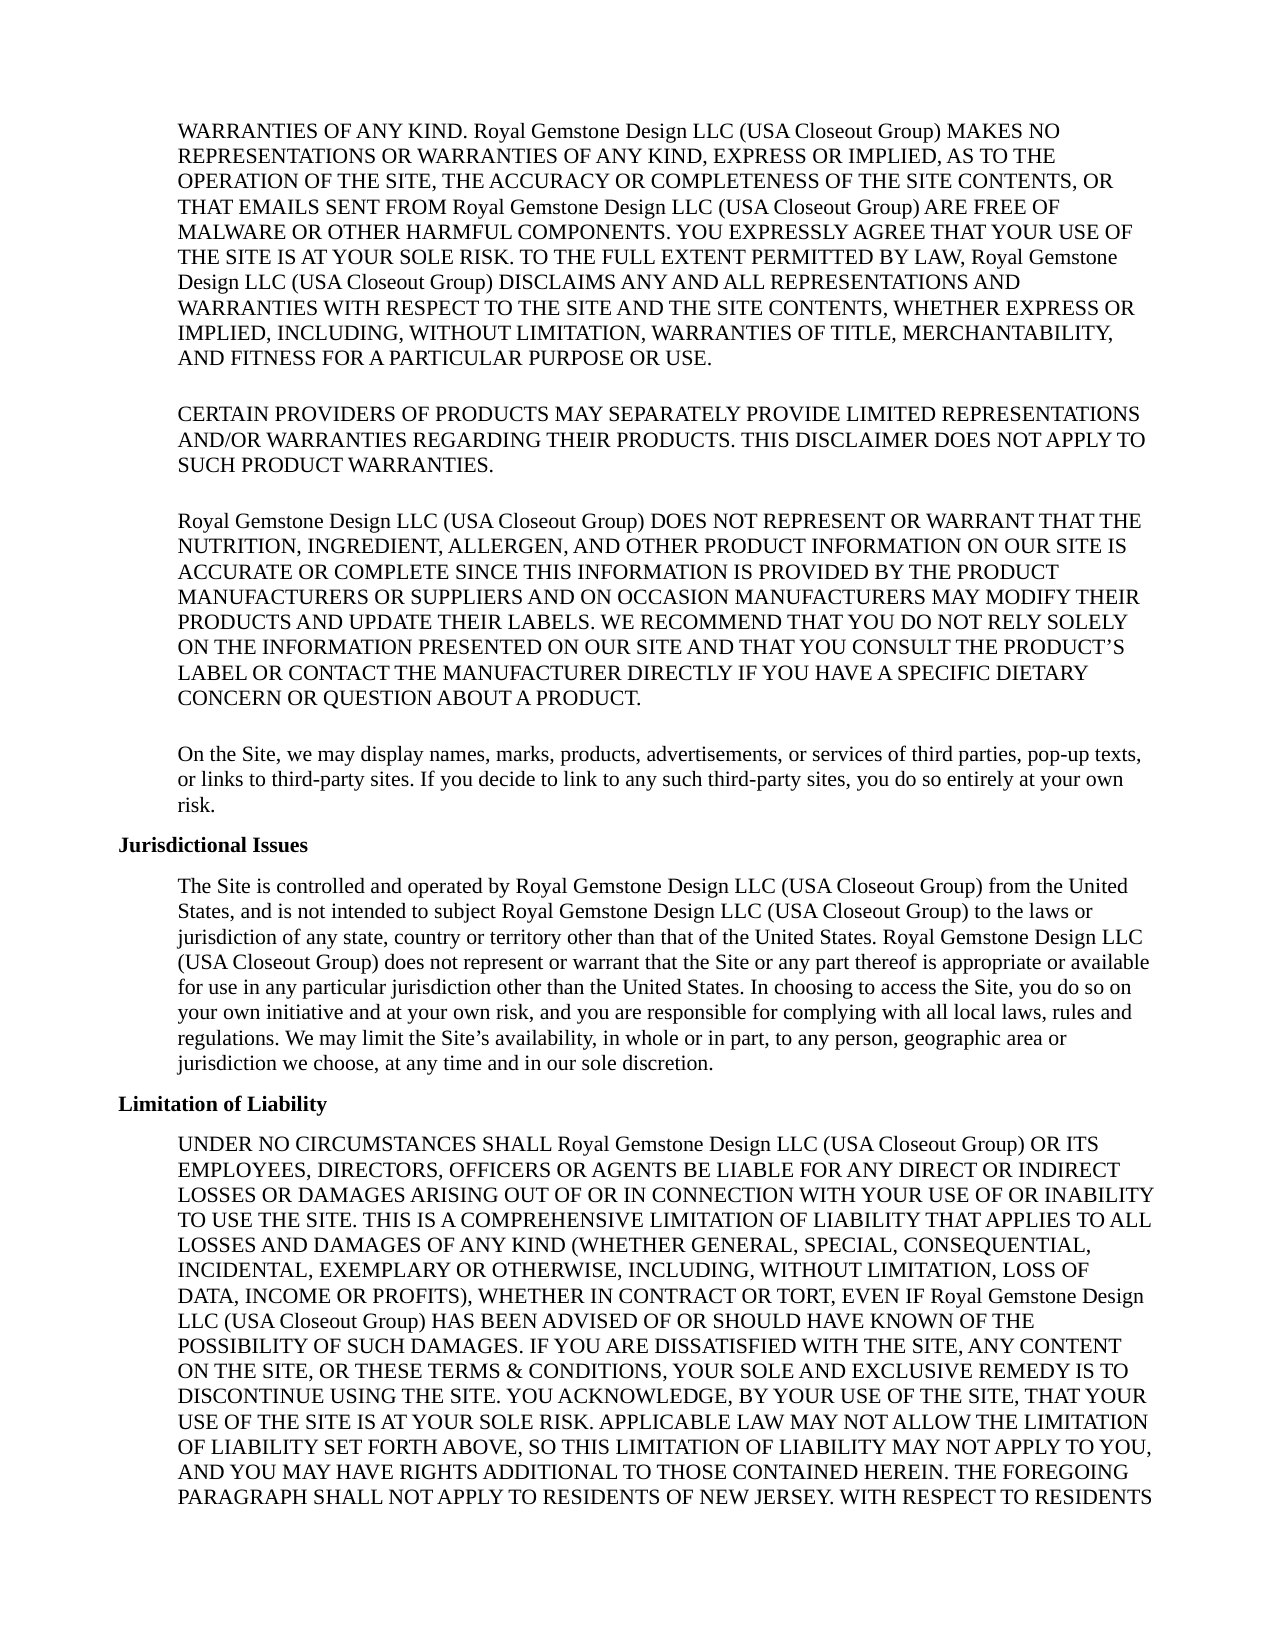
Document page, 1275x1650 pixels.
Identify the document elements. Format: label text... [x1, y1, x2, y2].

subtitle Limitation of Liability [118, 1091, 1157, 1116]
list WARRANTIES OF ANY KIND. Royal Gemstone Design LLC (USA Closeout Group) MAKES NO REPRESENTATIONS OR WARRANTIES OF ANY KIND, EXPRESS OR IMPLIED, AS TO THE OPERATION OF THE SITE, THE ACCURACY OR COMPLETENESS OF THE SITE CONTENTS, OR THAT EMAILS SENT FROM Royal Gemstone Design LLC (USA Closeout Group) ARE FREE OF MALWARE OR OTHER HARMFUL COMPONENTS. YOU EXPRESSLY AGREE THAT YOUR USE OF THE SITE IS AT YOUR SOLE RISK. TO THE FULL EXTENT PERMITTED BY LAW, Royal Gemstone Design LLC (USA Closeout Group) DISCLAIMS ANY AND ALL REPRESENTATIONS AND WARRANTIES WITH RESPECT TO THE SITE AND THE SITE CONTENTS, WHETHER EXPRESS OR IMPLIED, INCLUDING, WITHOUT LIMITATION, WARRANTIES OF TITLE, MERCHANTABILITY, AND FITNESS FOR A PARTICULAR PURPOSE OR USE. [177, 118, 1157, 370]
list CERTAIN PROVIDERS OF PRODUCTS MAY SEPARATELY PROVIDE LIMITED REPRESENTATIONS AND/OR WARRANTIES REGARDING THEIR PRODUCTS. THIS DISCLAIMER DOES NOT APPLY TO SUCH PRODUCT WARRANTIES. [177, 401, 1157, 477]
list Royal Gemstone Design LLC (USA Closeout Group) DOES NOT REPRESENT OR WARRANT THAT THE NUTRITION, INGREDIENT, ALLERGEN, AND OTHER PRODUCT INFORMATION ON OUR SITE IS ACCURATE OR COMPLETE SINCE THIS INFORMATION IS PROVIDED BY THE PRODUCT MANUFACTURERS OR SUPPLIERS AND ON OCCASION MANUFACTURERS MAY MODIFY THEIR PRODUCTS AND UPDATE THEIR LABELS. WE RECOMMEND THAT YOU DO NOT RELY SOLELY ON THE INFORMATION PRESENTED ON OUR SITE AND THAT YOU CONSULT THE PRODUCT’S LABEL OR CONTACT THE MANUFACTURER DIRECTLY IF YOU HAVE A SPECIFIC DIETARY CONCERN OR QUESTION ABOUT A PRODUCT. [177, 508, 1157, 710]
subtitle Jurisdictional Issues [118, 832, 1157, 858]
list On the Site, we may display names, marks, products, advertisements, or services of third parties, pop-up texts, or links to third-party sites. If you decide to link to any such third-party sites, you do so entirely at your own risk. [177, 741, 1157, 817]
list UNDER NO CIRCUMSTANCES SHALL Royal Gemstone Design LLC (USA Closeout Group) OR ITS EMPLOYEES, DIRECTORS, OFFICERS OR AGENTS BE LIABLE FOR ANY DIRECT OR INDIRECT LOSSES OR DAMAGES ARISING OUT OF OR IN CONNECTION WITH YOUR USE OF OR INABILITY TO USE THE SITE. THIS IS A COMPREHENSIVE LIMITATION OF LIABILITY THAT APPLIES TO ALL LOSSES AND DAMAGES OF ANY KIND (WHETHER GENERAL, SPECIAL, CONSEQUENTIAL, INCIDENTAL, EXEMPLARY OR OTHERWISE, INCLUDING, WITHOUT LIMITATION, LOSS OF DATA, INCOME OR PROFITS), WHETHER IN CONTRACT OR TORT, EVEN IF Royal Gemstone Design LLC (USA Closeout Group) HAS BEEN ADVISED OF OR SHOULD HAVE KNOWN OF THE POSSIBILITY OF SUCH DAMAGES. IF YOU ARE DISSATISFIED WITH THE SITE, ANY CONTENT ON THE SITE, OR THESE TERMS & CONDITIONS, YOUR SOLE AND EXCLUSIVE REMEDY IS TO DISCONTINUE USING THE SITE. YOU ACKNOWLEDGE, BY YOUR USE OF THE SITE, THAT YOUR USE OF THE SITE IS AT YOUR SOLE RISK. APPLICABLE LAW MAY NOT ALLOW THE LIMITATION OF LIABILITY SET FORTH ABOVE, SO THIS LIMITATION OF LIABILITY MAY NOT APPLY TO YOU, AND YOU MAY HAVE RIGHTS ADDITIONAL TO THOSE CONTAINED HEREIN. THE FOREGOING PARAGRAPH SHALL NOT APPLY TO RESIDENTS OF NEW JERSEY. WITH RESPECT TO RESIDENTS [177, 1131, 1157, 1509]
list The Site is controlled and operated by Royal Gemstone Design LLC (USA Closeout Group) from the United States, and is not intended to subject Royal Gemstone Design LLC (USA Closeout Group) to the laws or jurisdiction of any state, country or territory other than that of the United States. Royal Gemstone Design LLC (USA Closeout Group) does not represent or warrant that the Site or any part thereof is appropriate or available for use in any particular jurisdiction other than the United States. In choosing to access the Site, you do so on your own initiative and at your own risk, and you are responsible for complying with all local laws, rules and regulations. We may limit the Site’s availability, in whole or in part, to any person, geographic area or jurisdiction we choose, at any time and in our sole discretion. [177, 873, 1157, 1075]
